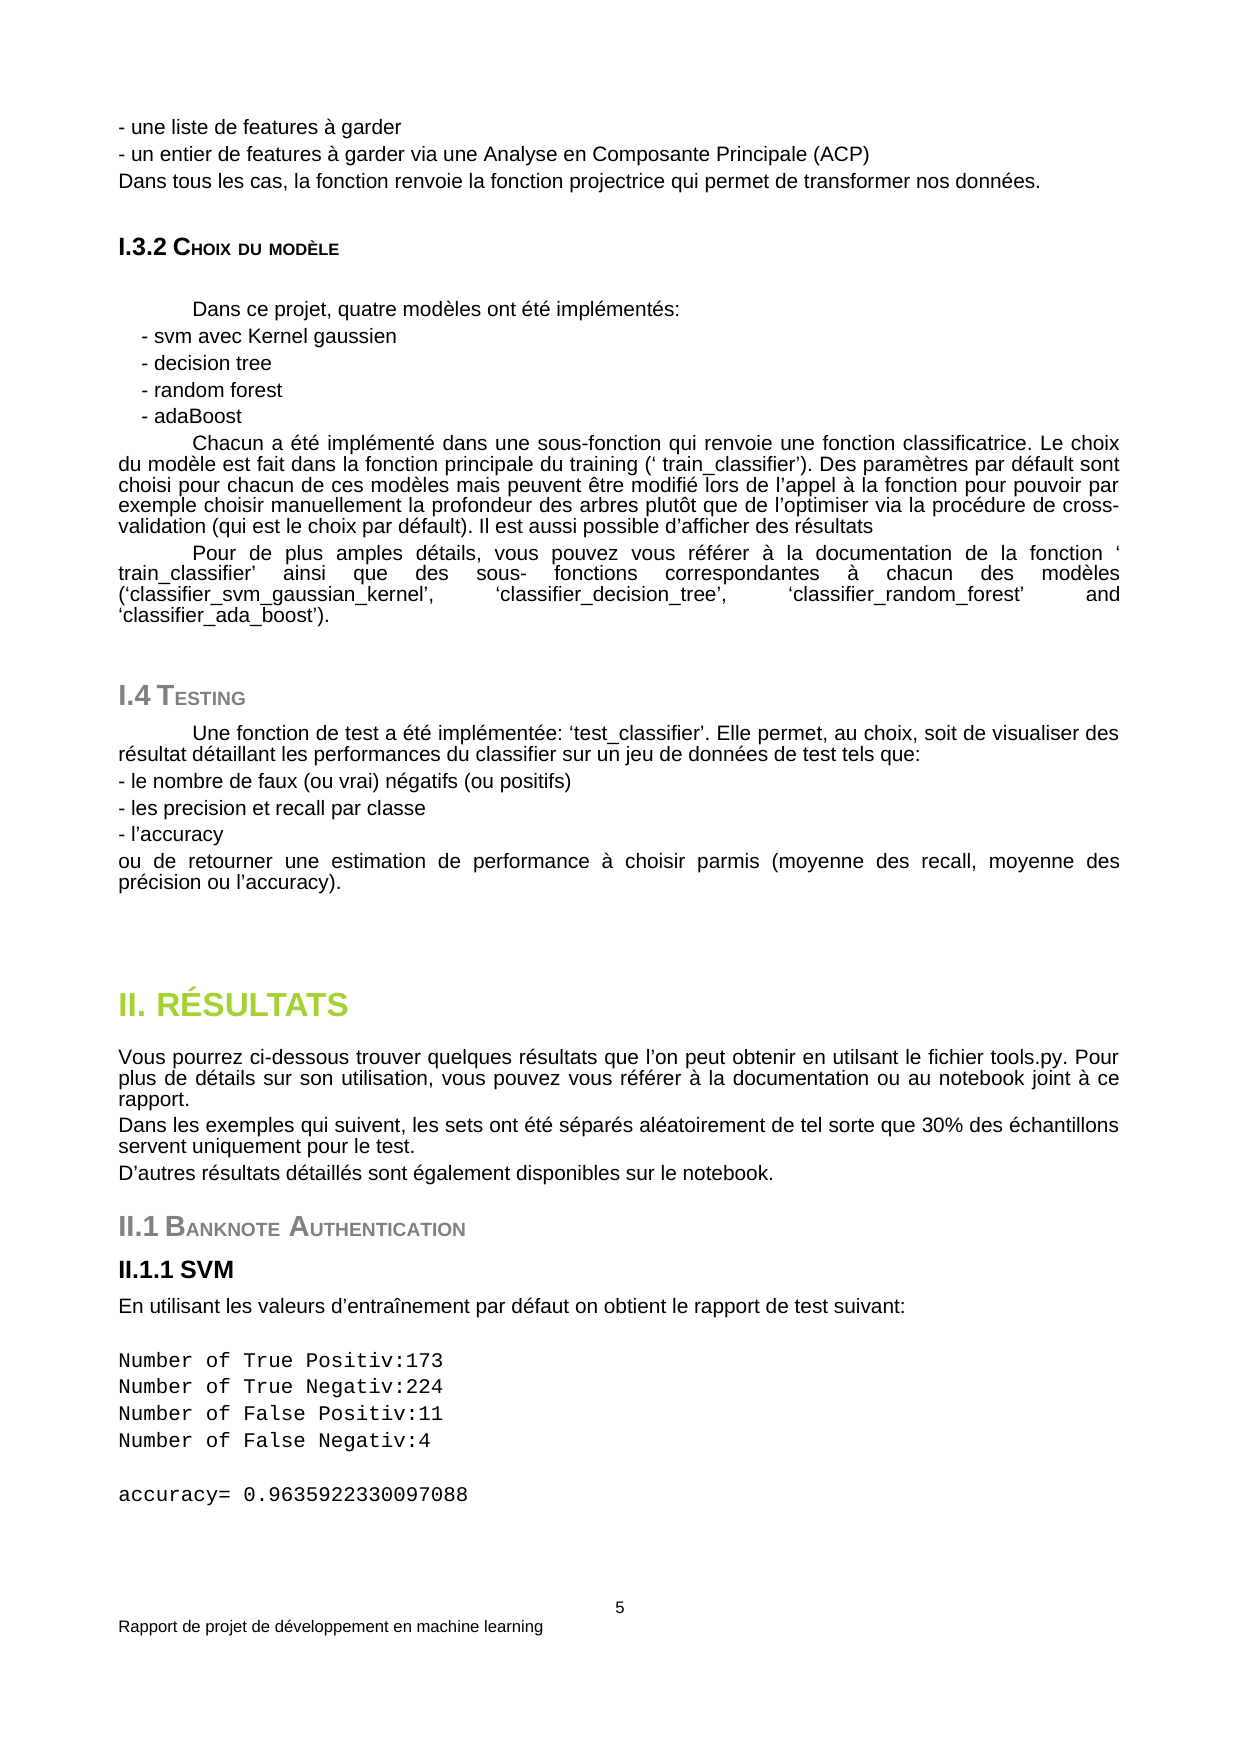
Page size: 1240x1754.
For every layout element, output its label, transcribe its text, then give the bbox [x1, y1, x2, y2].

text - adaBoost [118, 407, 1121, 428]
text - un entier de features à garder via une Analyse en Composante Principale (ACP) [118, 145, 1121, 166]
text Number of True Negativ:224 [118, 1377, 1121, 1398]
text Chacun a été implémenté dans une sous-fonction qui renvoie une fonction classificatrice. Le choix du modèle est fait dans la fonction principale du training (‘ train_classifier’). Des paramètres par défault sont choisi pour chacun de ces modèles mais peuvent être modifié lors de l’appel à la fonction pour pouvoir par exemple choisir manuellement la profondeur des arbres plutôt que de l’optimiser via la procédure de cross-validation (qui est le choix par défault). Il est aussi possible d’afficher des résultats [118, 434, 1121, 537]
text Vous pourrez ci-dessous trouver quelques résultats que l’on peut obtenir en utilsant le fichier tools.py. Pour plus de détails sur son utilisation, vous pouvez vous référer à la documentation ou au notebook joint à ce rapport. [118, 1048, 1121, 1110]
text Dans tous les cas, la fonction renvoie la fonction projectrice qui permet de transformer nos données. [118, 172, 1121, 192]
text - decision tree [118, 354, 1121, 374]
text - random forest [118, 381, 1121, 401]
subtitle Testing [118, 678, 1121, 712]
text - l’accuracy [118, 825, 1121, 846]
text - les precision et recall par classe [118, 798, 1121, 819]
subtitle Résultats [118, 985, 1121, 1023]
text - une liste de features à garder [118, 118, 1121, 139]
text - svm avec Kernel gaussien [118, 327, 1121, 347]
text Number of False Negativ:4 [118, 1431, 1121, 1452]
text En utilisant les valeurs d’entraînement par défaut on obtient le rapport de test suivant: [118, 1297, 1121, 1317]
text Number of True Positiv:173 [118, 1351, 1121, 1371]
subtitle SVM [118, 1256, 1121, 1284]
subtitle Choix du modèle [118, 232, 1121, 261]
text ou de retourner une estimation de performance à choisir parmis (moyenne des recall, moyenne des précision ou l’accuracy). [118, 852, 1121, 893]
text Number of False Positiv:11 [118, 1404, 1121, 1425]
text D’autres résultats détaillés sont également disponibles sur le notebook. [118, 1164, 1121, 1184]
text Dans ce projet, quatre modèles ont été implémentés: [118, 300, 1121, 321]
text - le nombre de faux (ou vrai) négatifs (ou positifs) [118, 772, 1121, 792]
text Dans les exemples qui suivent, les sets ont été séparés aléatoirement de tel sorte que 30% des échantillons servent uniquement pour le test. [118, 1116, 1121, 1158]
subtitle Banknote Authentication [118, 1209, 1121, 1243]
text Pour de plus amples détails, vous pouvez vous référer à la documentation de la fonction ‘ train_classifier’ ainsi que des sous- fonctions correspondantes à chacun des modèles (‘classifier_svm_gaussian_kernel’, ‘classifier_decision_tree’, ‘classifier_random_forest’ and ‘classifier_ada_boost’). [118, 544, 1121, 626]
text Une fonction de test a été implémentée: ‘test_classifier’. Elle permet, au choix, soit de visualiser des résultat détaillant les performances du classifier sur un jeu de données de test tels que: [118, 724, 1121, 765]
text accuracy= 0.9635922330097088 [118, 1485, 1121, 1506]
